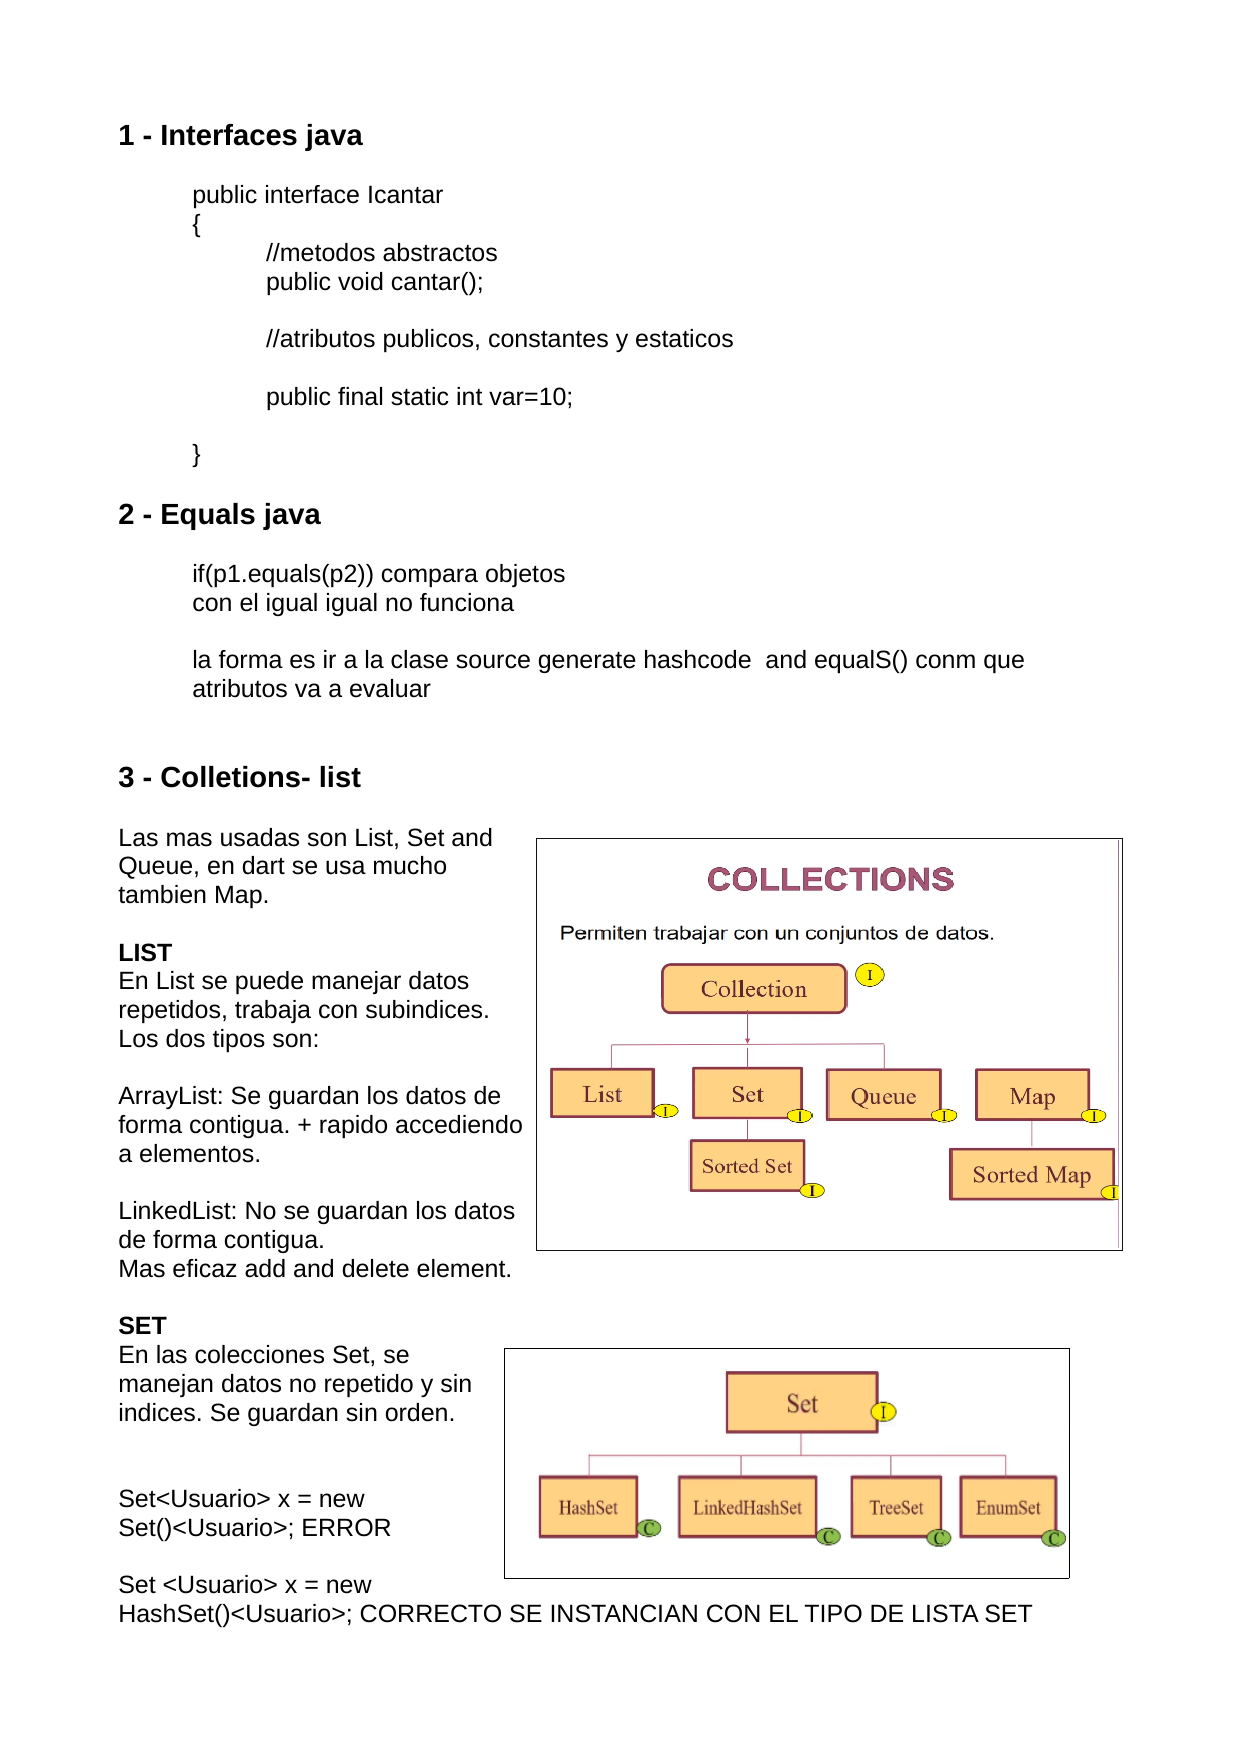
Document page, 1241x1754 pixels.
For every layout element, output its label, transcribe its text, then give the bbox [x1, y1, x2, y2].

text Las mas usadas son List, Set and Queue, en dart se usa mucho tambien Map. [118, 822, 1122, 909]
text public void cantar(); //atributos publicos, constantes y estaticos [118, 267, 1122, 353]
text public final static int var=10; [118, 382, 1122, 410]
text 1 - Interfaces java [118, 118, 1122, 152]
picture [506, 1350, 1067, 1575]
text [1070, 1484, 1122, 1541]
text con el igual igual no funciona [118, 588, 1122, 616]
text public interface Icantar [118, 180, 1122, 209]
text //metodos abstractos [118, 238, 1122, 267]
text } [118, 439, 1122, 468]
text Mas eficaz add and delete element. [118, 1254, 1122, 1282]
text [537, 839, 1122, 1250]
picture [539, 840, 1119, 1248]
text SET [118, 1311, 1122, 1340]
text Set <Usuario> x = new HashSet()<Usuario>; CORRECTO SE INSTANCIAN CON EL TIPO DE LISTA SET [118, 1570, 1122, 1627]
text LIST [118, 937, 536, 966]
text ArrayList: Se guardan los datos de forma contigua. + rapido accediendo a elementos. [118, 1081, 536, 1167]
text { [118, 209, 1122, 238]
text 2 - Equals java [118, 497, 1122, 530]
text if(p1.equals(p2)) compara objetos [118, 559, 1122, 588]
text 3 - Colletions- list [118, 760, 1122, 794]
text LinkedList: No se guardan los datos de forma contigua. [118, 1196, 1122, 1254]
text En List se puede manejar datos repetidos, trabaja con subindices. Los dos tipos son: [118, 966, 536, 1052]
text la forma es ir a la clase source generate hashcode and equalS() conm que atributos va a evaluar [118, 645, 1122, 703]
text En las colecciones Set, se manejan datos no repetido y sin indices. Se guardan sin orden. [118, 1340, 1122, 1578]
text Set<Usuario> x = new Set()<Usuario>; ERROR [118, 1484, 503, 1541]
